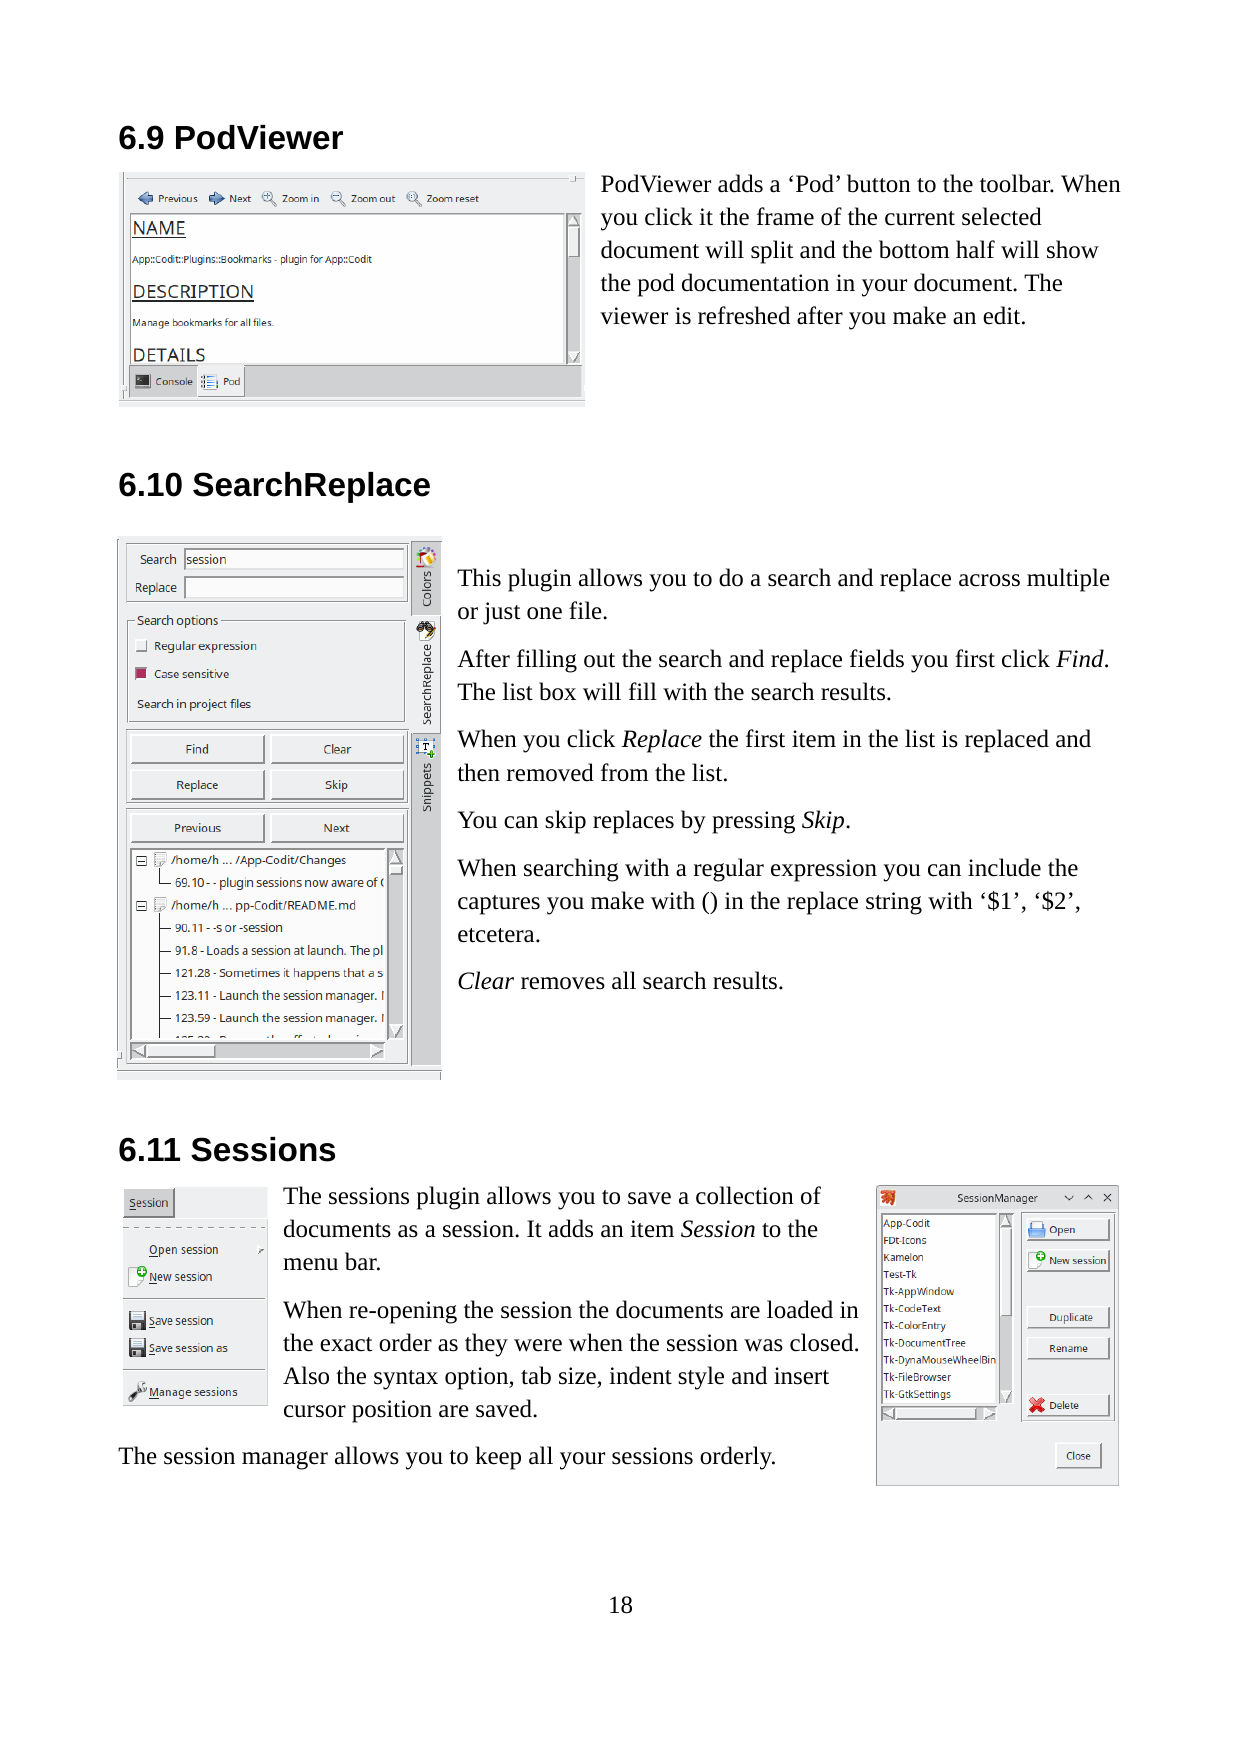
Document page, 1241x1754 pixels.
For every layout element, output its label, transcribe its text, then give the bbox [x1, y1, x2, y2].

text When you click Replace the first item in the list is replaced and then removed from the list. [457, 724, 1122, 786]
text The sessions plugin allows you to save a collection of documents as a session. It adds an item Session to the menu bar. [108, 1170, 1134, 1500]
text After filling out the search and replace fields you first click Find. The list box will fill with the search results. [457, 644, 1122, 706]
text This plugin allows you to do a search and replace across multiple or just one file. [457, 563, 1122, 625]
text When searching with a regular expression you can include the captures you make with () in the replace string with ‘$1’, ‘$2’, etcetera. [457, 853, 1122, 948]
subtitle 6.10 SearchReplace [118, 465, 1122, 503]
text PodViewer adds a ‘Pod’ button to the toolbar. When you click it the frame of the current selected document will split and the bottom half will show the pod documentation in your document. The viewer is refreshed after you make an edit. [104, 157, 1122, 422]
text You can skip replaces by pressing Skip. [457, 805, 1122, 834]
subtitle 6.9 PodViewer [118, 118, 1122, 157]
text When re-opening the session the documents are loaded in the exact order as they were when the session was closed. Also the syntax option, tab size, indent style and insert cursor position are saved. [118, 1295, 861, 1422]
text Clear removes all search results. [457, 966, 1122, 995]
subtitle 6.11 Sessions [118, 1130, 1122, 1168]
picture [876, 1185, 1119, 1486]
picture [118, 172, 586, 407]
picture [122, 1186, 268, 1406]
picture [117, 536, 443, 1080]
text The session manager allows you to keep all your sessions orderly. [118, 1441, 861, 1470]
